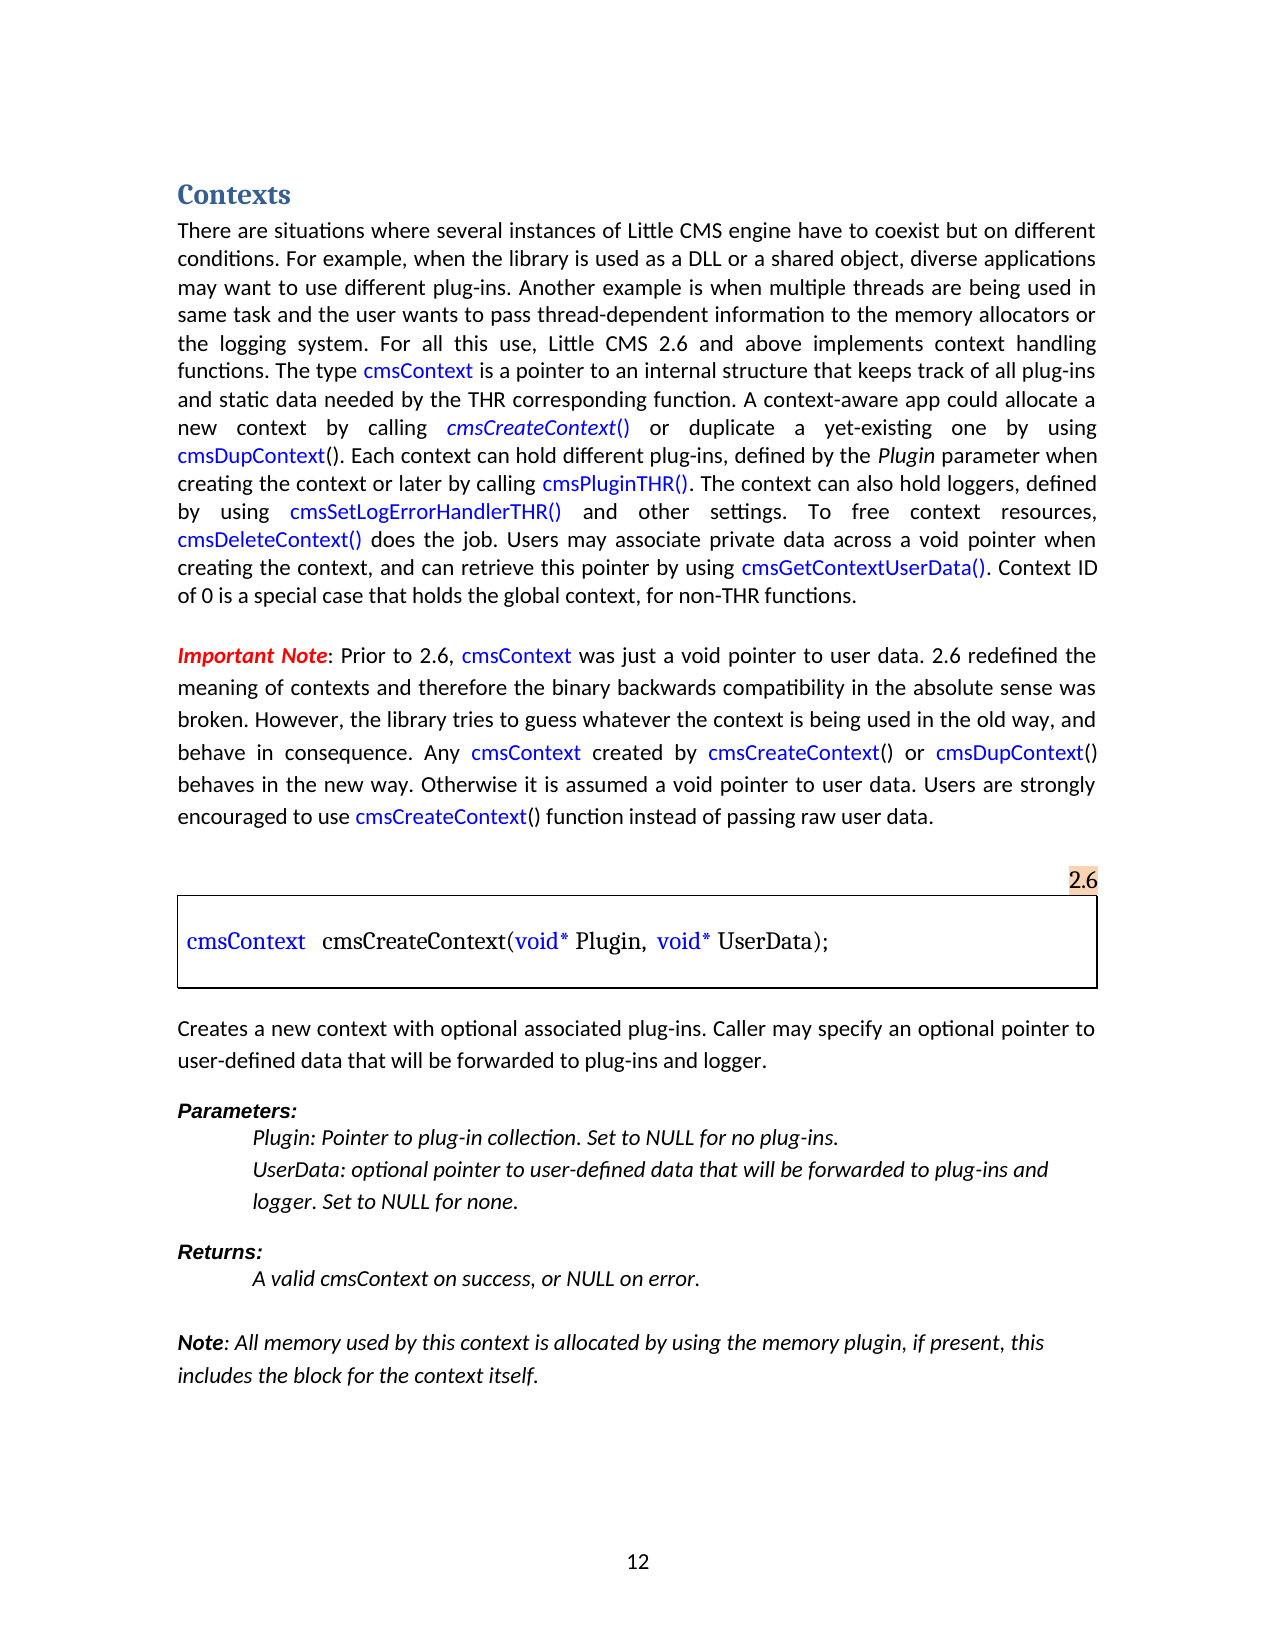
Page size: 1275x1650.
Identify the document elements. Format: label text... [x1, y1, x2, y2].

text Note: All memory used by this context is allocated by using the memory plugin, if present, this includes the block for the context itself. [177, 1328, 1098, 1389]
text UserData: optional pointer to user-defined data that will be forwarded to plug-ins and logger. Set to NULL for none. [252, 1155, 1098, 1215]
text Creates a new context with optional associated plug-ins. Caller may specify an optional pointer to user-defined data that will be forwarded to plug-ins and logger. [177, 1014, 1098, 1074]
subtitle Contexts [177, 178, 1098, 212]
text Important Note: Prior to 2.6, cmsContext was just a void pointer to user data. 2.6 redefined the meaning of contexts and therefore the binary backwards compatibility in the absolute sense was broken. However, the library tries to guess whatever the context is being used in the old way, and behave in consequence. Any cmsContext created by cmsCreateContext() or cmsDupContext() behaves in the new way. Otherwise it is assumed a void pointer to user data. Users are strongly encouraged to use cmsCreateContext() function instead of passing raw user data. [177, 641, 1098, 830]
text cmsContext cmsCreateContext(void* Plugin, void* UserData); [178, 924, 1096, 953]
text Parameters: [177, 1099, 1098, 1123]
text There are situations where several instances of Little CMS engine have to coexist but on different conditions. For example, when the library is used as a DLL or a shared object, diverse applications may want to use different plug-ins. Another example is when multiple threads are being used in same task and the user wants to pass thread-dependent information to the memory allocators or the logging system. For all this use, Little CMS 2.6 and above implements context handling functions. The type cmsContext is a pointer to an internal structure that keeps track of all plug-ins and static data needed by the THR corresponding function. A context-aware app could allocate a new context by calling cmsCreateContext() or duplicate a yet-existing one by using cmsDupContext(). Each context can hold different plug-ins, defined by the Plugin parameter when creating the context or later by calling cmsPluginTHR(). The context can also hold loggers, defined by using cmsSetLogErrorHandlerTHR() and other settings. To free context resources, cmsDeleteContext() does the job. Users may associate private data across a void pointer when creating the context, and can retrieve this pointer by using cmsGetContextUserData(). Context ID of 0 is a special case that holds the global context, for non-THR functions. [177, 217, 1098, 609]
text Plugin: Pointer to plug-in collection. Set to NULL for no plug-ins. [177, 1123, 1098, 1151]
text A valid cmsContext on success, or NULL on error. [177, 1264, 1098, 1292]
text Returns: [177, 1240, 1098, 1264]
text 2.6 [177, 866, 1069, 895]
